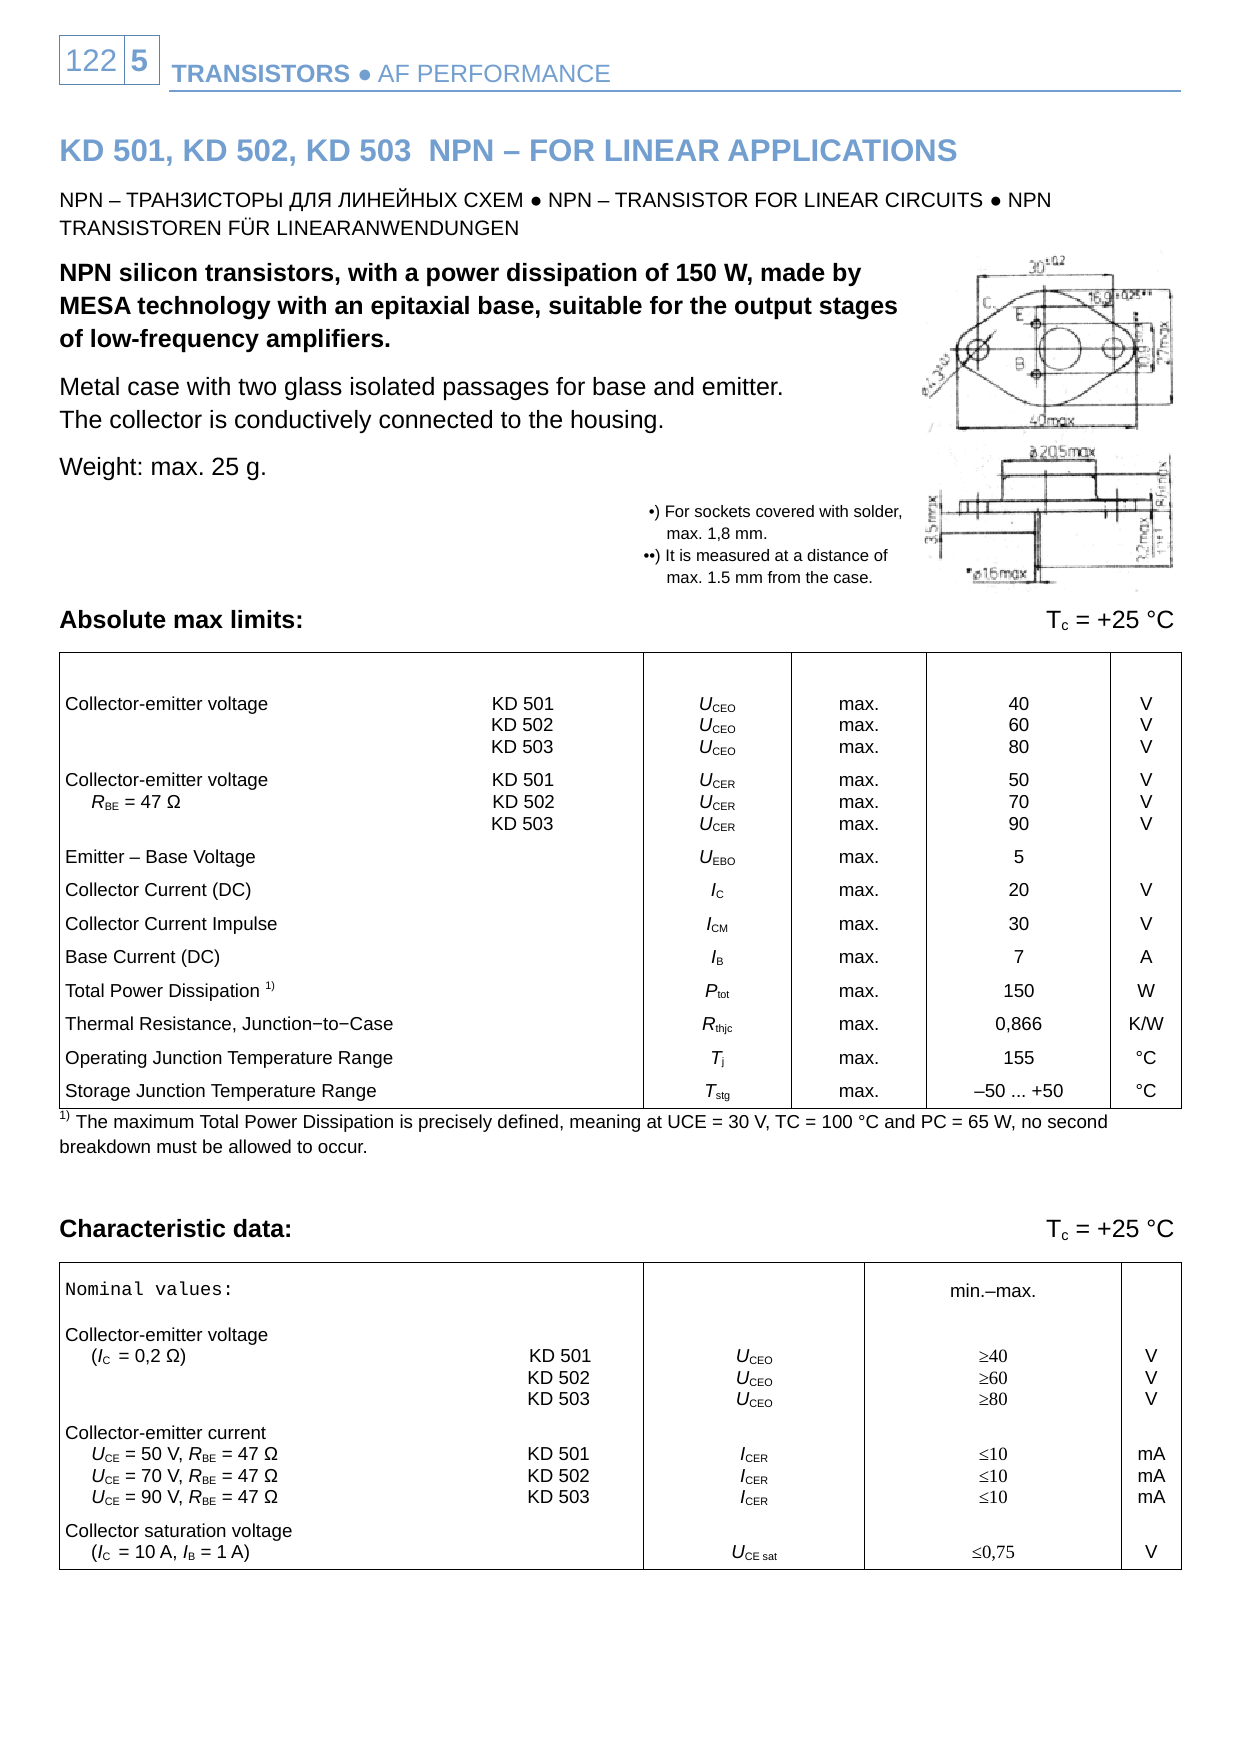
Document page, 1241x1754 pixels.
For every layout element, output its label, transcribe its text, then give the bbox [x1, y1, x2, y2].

table_header [792, 653, 926, 687]
table_cell 5 [927, 840, 1110, 873]
table_cell IC [644, 873, 791, 907]
table_cell Rthjc [644, 1007, 791, 1041]
table_cell ICM [644, 907, 791, 940]
table_cell V V V [1111, 763, 1181, 840]
table_header min.–max. [865, 1263, 1121, 1318]
table_cell 20 [927, 873, 1110, 907]
table_cell max. [792, 840, 926, 873]
table_cell max. [792, 1041, 926, 1074]
table_cell max. [792, 940, 926, 974]
table_cell max. [792, 873, 926, 907]
text Characteristic data: Tc = +25 °C [59, 1214, 1181, 1243]
text KD 501, KD 502, KD 503 NPN – FOR LINEAR APPLICATIONS [59, 132, 1181, 168]
table_cell Collector-emitter voltage (IC = 0,2 Ω) KD 501 KD 502 KD 503 [60, 1318, 643, 1416]
text Metal case with two glass isolated passages for base and emitter. The collector is conductively connected to the housing. [59, 372, 918, 433]
table_header [644, 653, 791, 687]
table_cell Emitter – Base Voltage [60, 840, 643, 873]
table_cell 50 70 90 [927, 763, 1110, 840]
table_cell max. [792, 907, 926, 940]
table_cell Operating Junction Temperature Range [60, 1041, 643, 1074]
table_cell UCEO UCEO UCEO [644, 687, 791, 763]
table_cell max. max. max. [792, 687, 926, 763]
table_cell [1111, 840, 1181, 873]
table_cell 155 [927, 1041, 1110, 1074]
text •) For sockets covered with solder, max. 1,8 mm. ••) It is measured at a distance of max. 1.5 mm from the case. [59, 500, 918, 587]
table_cell Collector saturation voltage (IC = 10 A, IB = 1 A) [60, 1514, 643, 1569]
table_cell Tj [644, 1041, 791, 1074]
table_cell –50 ... +50 [927, 1074, 1110, 1107]
table_cell ≥40 ≥60 ≥80 [865, 1318, 1121, 1416]
table_cell Collector-emitter voltage KD 501 KD 502 KD 503 [60, 687, 643, 763]
table_cell ICER ICER ICER [644, 1416, 864, 1514]
table_header 5 [125, 36, 159, 84]
picture [918, 250, 1177, 593]
table_cell ≤0,75 [865, 1514, 1121, 1569]
table_cell Ptot [644, 974, 791, 1007]
table_cell Collector-emitter voltage KD 501 RBE = 47 Ω KD 502 KD 503 [60, 763, 643, 840]
table_header [1122, 1263, 1181, 1318]
table_cell 150 [927, 974, 1110, 1007]
table_cell V V V [1122, 1318, 1181, 1416]
table_cell Tstg [644, 1074, 791, 1107]
table_cell V V V [1111, 687, 1181, 763]
table_cell Collector-emitter current UCE = 50 V, RBE = 47 Ω KD 501 UCE = 70 V, RBE = 47 Ω KD 502 UCE = 90 V, RBE = 47 Ω KD 503 [60, 1416, 643, 1514]
table_header Nominal values: [60, 1263, 643, 1318]
table_cell V [1111, 873, 1181, 907]
table_header [927, 653, 1110, 687]
table_header [644, 1263, 864, 1318]
table_cell V [1122, 1514, 1181, 1569]
text TRANSISTORS ● AF PERFORMANCE [168, 56, 1181, 92]
table_cell 30 [927, 907, 1110, 940]
text Absolute max limits: Tc = +25 °C [59, 605, 1181, 633]
table_cell max. max. max. [792, 763, 926, 840]
table_header [1111, 653, 1181, 687]
table_cell 40 60 80 [927, 687, 1110, 763]
table_cell max. [792, 974, 926, 1007]
table_cell Total Power Dissipation 1) [60, 974, 643, 1007]
table_cell UCE sat [644, 1514, 864, 1569]
table_cell °C [1111, 1041, 1181, 1074]
table_header [60, 653, 643, 687]
table_cell UEBO [644, 840, 791, 873]
table_cell ≤10 ≤10 ≤10 [865, 1416, 1121, 1514]
table_cell W [1111, 974, 1181, 1007]
table_cell Thermal Resistance, Junction−to−Case [60, 1007, 643, 1041]
table_cell Collector Current (DC) [60, 873, 643, 907]
table_cell IB [644, 940, 791, 974]
table_cell °C [1111, 1074, 1181, 1107]
table_cell max. [792, 1007, 926, 1041]
table_cell A [1111, 940, 1181, 974]
text NPN – TPAHЗИCTOPЫ ДЛЯ ЛИHEЙHЫX CХEM ● NPN – TRANSISTOR FOR LINEAR CIRCUITS ● NPN TRANSISTOREN FÜR LINEARANWENDUNGEN [59, 188, 1181, 240]
table_cell UCER UCER UCER [644, 763, 791, 840]
text 1) The maximum Total Power Dissipation is precisely defined, meaning at UCE = 30 V, TC = 100 °C and PC = 65 W, no second breakdown must be allowed to occur. [59, 1109, 1181, 1157]
table_cell mA mA mA [1122, 1416, 1181, 1514]
table_cell V [1111, 907, 1181, 940]
table_cell Storage Junction Temperature Range [60, 1074, 643, 1107]
table_cell Base Current (DC) [60, 940, 643, 974]
text Weight: max. 25 g. [59, 452, 918, 481]
table_cell Collector Current Impulse [60, 907, 643, 940]
text NPN silicon transistors, with a power dissipation of 150 W, made by MESA technology with an epitaxial base, suitable for the output stages of low-frequency amplifiers. [59, 258, 918, 353]
table_cell 0,866 [927, 1007, 1110, 1041]
table_header 122 [60, 36, 124, 84]
table_cell K/W [1111, 1007, 1181, 1041]
table_cell 7 [927, 940, 1110, 974]
table_cell max. [792, 1074, 926, 1107]
table_cell UCEO UCEO UCEO [644, 1318, 864, 1416]
